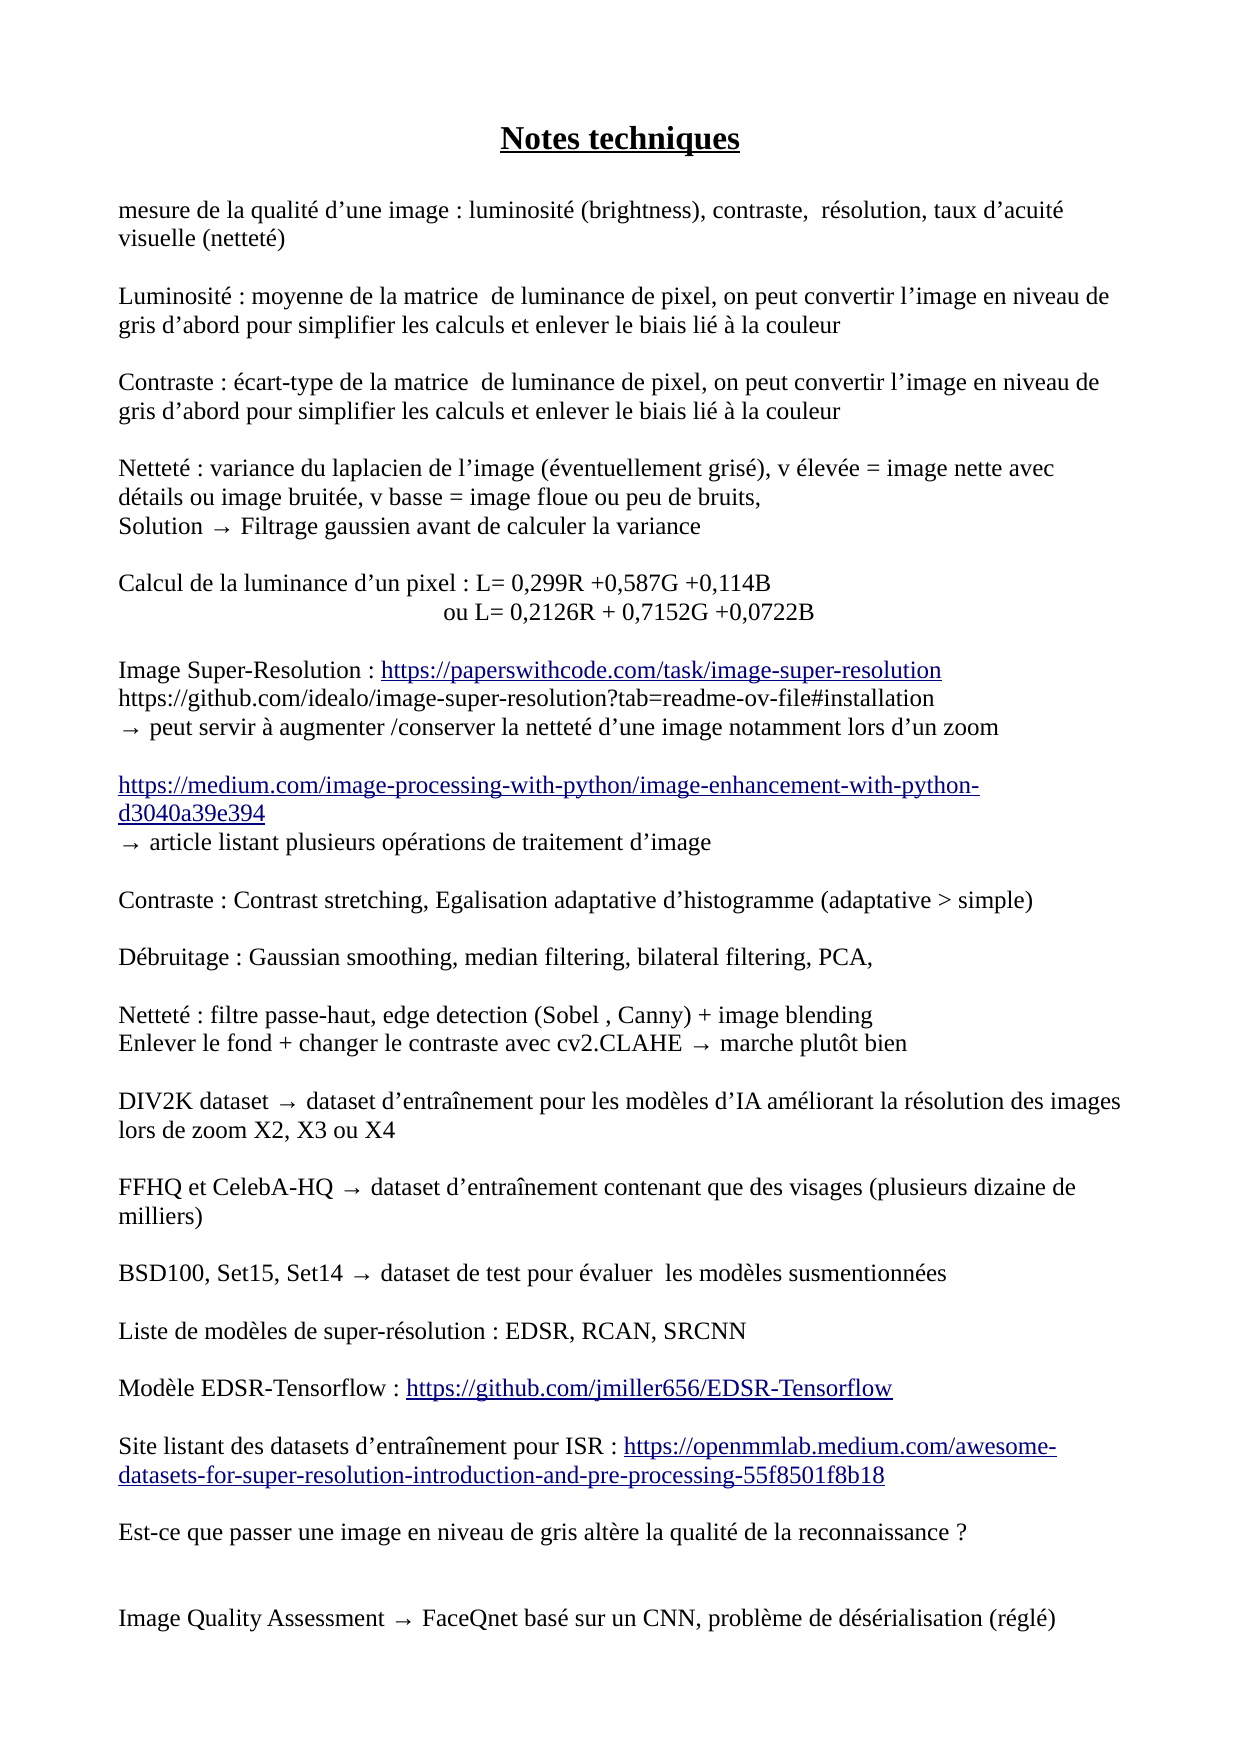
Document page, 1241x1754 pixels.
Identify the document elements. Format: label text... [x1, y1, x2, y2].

text → peut servir à augmenter /conserver la netteté d’une image notamment lors d’un zoom [118, 712, 1122, 741]
text Solution → Filtrage gaussien avant de calculer la variance [118, 511, 1122, 540]
text Modèle EDSR-Tensorflow : https://github.com/jmiller656/EDSR-Tensorflow [118, 1373, 1122, 1402]
text FFHQ et CelebA-HQ → dataset d’entraînement contenant que des visages (plusieurs dizaine de milliers) [118, 1172, 1122, 1230]
text Image Super-Resolution : https://paperswithcode.com/task/image-super-resolution [118, 655, 1122, 683]
text Netteté : filtre passe-haut, edge detection (Sobel , Canny) + image blending [118, 1000, 1122, 1028]
text BSD100, Set15, Set14 → dataset de test pour évaluer les modèles susmentionnées [118, 1258, 1122, 1287]
text ou L= 0,2126R + 0,7152G +0,0722B [118, 597, 1122, 626]
text https://medium.com/image-processing-with-python/image-enhancement-with-python-d3040a39e394 [118, 770, 1122, 827]
text Image Quality Assessment → FaceQnet basé sur un CNN, problème de désérialisation (réglé) [118, 1603, 1122, 1632]
text Débruitage : Gaussian smoothing, median filtering, bilateral filtering, PCA, [118, 942, 1122, 971]
text Luminosité : moyenne de la matrice de luminance de pixel, on peut convertir l’image en niveau de gris d’abord pour simplifier les calculs et enlever le biais lié à la couleur [118, 281, 1122, 338]
text Netteté : variance du laplacien de l’image (éventuellement grisé), v élevée = image nette avec détails ou image bruitée, v basse = image floue ou peu de bruits, [118, 453, 1122, 511]
text Contraste : Contrast stretching, Egalisation adaptative d’histogramme (adaptative > simple) [118, 885, 1122, 913]
text Liste de modèles de super-résolution : EDSR, RCAN, SRCNN [118, 1316, 1122, 1345]
text → article listant plusieurs opérations de traitement d’image [118, 827, 1122, 856]
text Calcul de la luminance d’un pixel : L= 0,299R +0,587G +0,114B [118, 568, 1122, 597]
text Notes techniques [118, 118, 1122, 156]
text Enlever le fond + changer le contraste avec cv2.CLAHE → marche plutôt bien [118, 1028, 1122, 1057]
text DIV2K dataset → dataset d’entraînement pour les modèles d’IA améliorant la résolution des images lors de zoom X2, X3 ou X4 [118, 1086, 1122, 1143]
text mesure de la qualité d’une image : luminosité (brightness), contraste, résolution, taux d’acuité visuelle (netteté) [118, 195, 1122, 252]
text https://github.com/idealo/image-super-resolution?tab=readme-ov-file#installation [118, 683, 1122, 712]
text Site listant des datasets d’entraînement pour ISR : https://openmmlab.medium.com/awesome-datasets-for-super-resolution-introduction-and-pre-processing-55f8501f8b18 [118, 1431, 1122, 1488]
text Est-ce que passer une image en niveau de gris altère la qualité de la reconnaissance ? [118, 1517, 1122, 1546]
text Contraste : écart-type de la matrice de luminance de pixel, on peut convertir l’image en niveau de gris d’abord pour simplifier les calculs et enlever le biais lié à la couleur [118, 367, 1122, 425]
